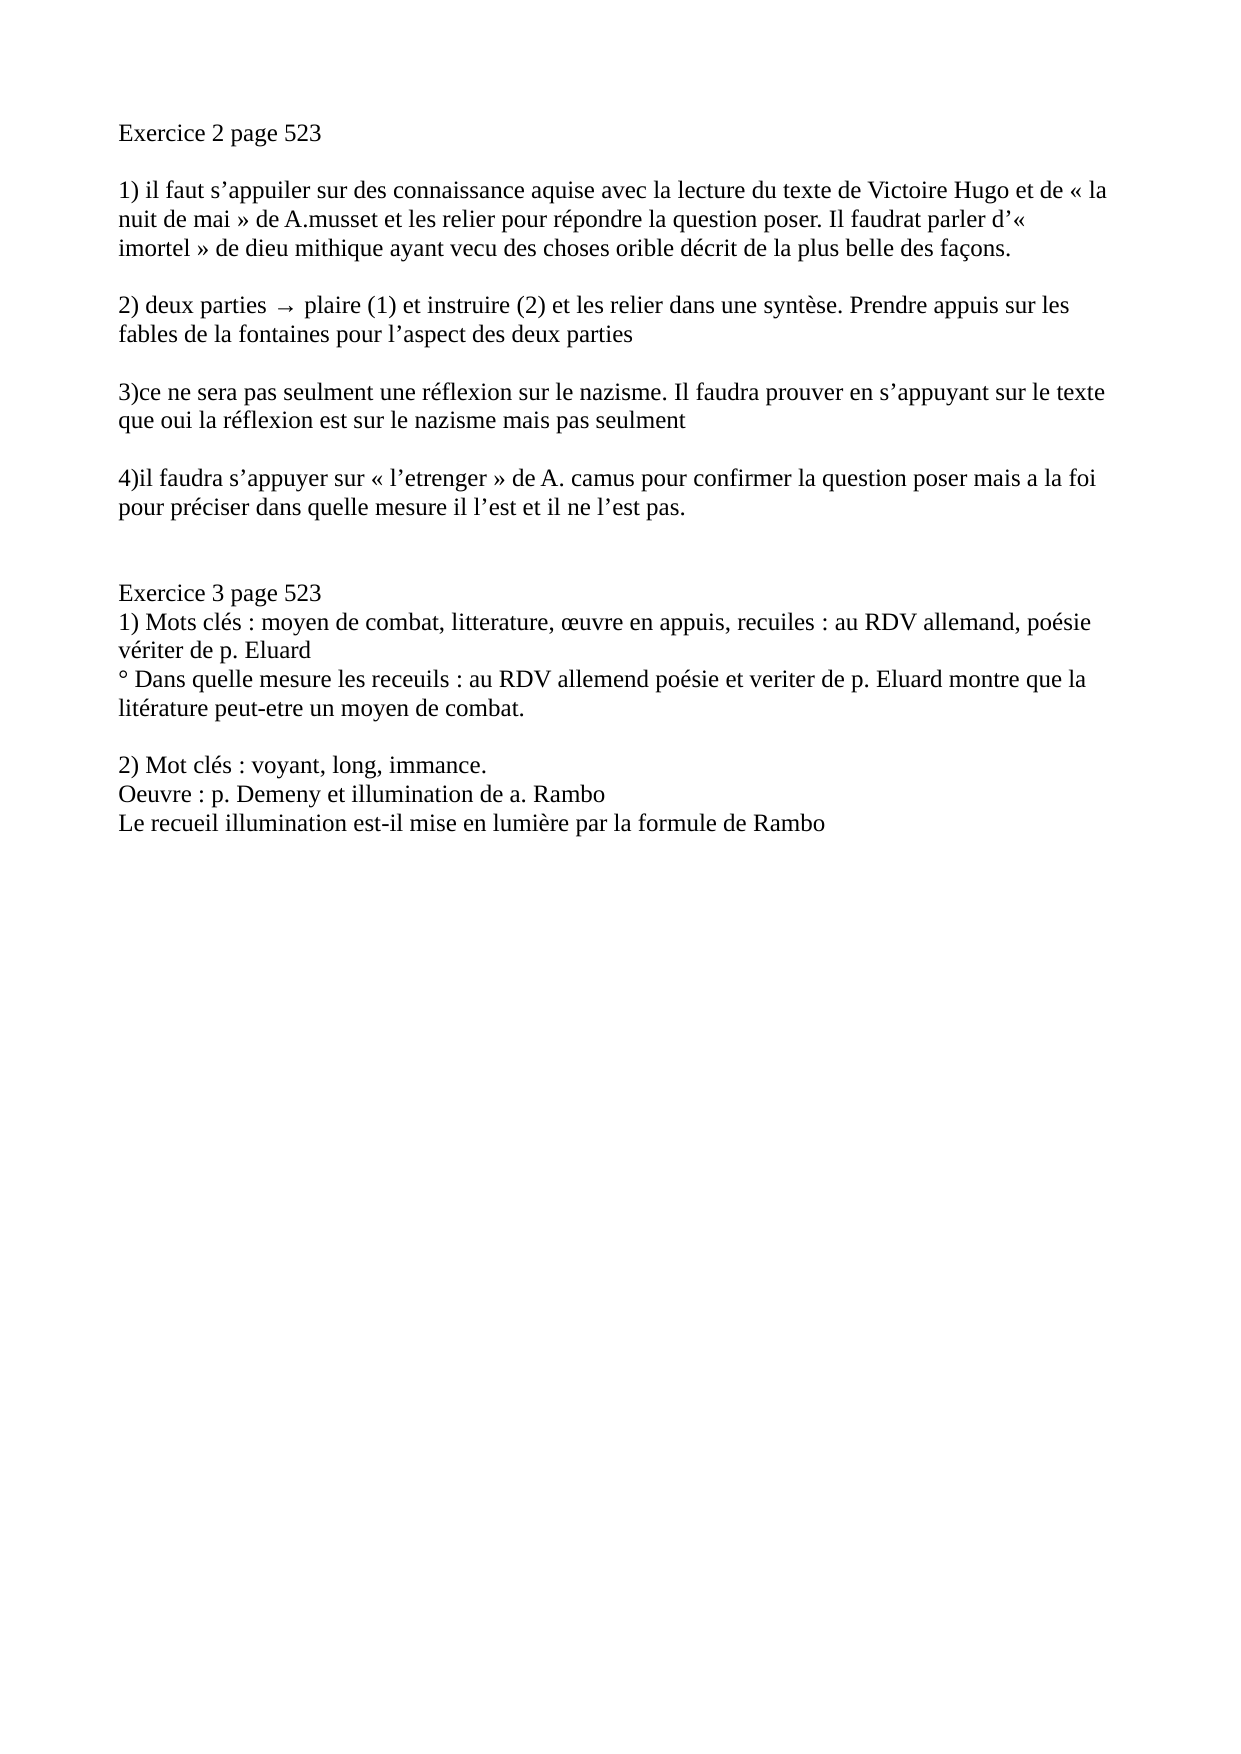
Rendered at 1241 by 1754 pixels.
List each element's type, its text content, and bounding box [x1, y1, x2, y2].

text Le recueil illumination est-il mise en lumière par la formule de Rambo [118, 808, 1122, 837]
text 2) Mot clés : voyant, long, immance. [118, 751, 1122, 779]
text Exercice 3 page 523 [118, 578, 1122, 607]
text ° Dans quelle mesure les receuils : au RDV allemend poésie et veriter de p. Eluard montre que la litérature peut-etre un moyen de combat. [118, 664, 1122, 722]
text 1) il faut s’appuiler sur des connaissance aquise avec la lecture du texte de Victoire Hugo et de « la nuit de mai » de A.musset et les relier pour répondre la question poser. Il faudrat parler d’« imortel » de dieu mithique ayant vecu des choses orible décrit de la plus belle des façons. [118, 176, 1122, 262]
text 1) Mots clés : moyen de combat, litterature, œuvre en appuis, recuiles : au RDV allemand, poésie vériter de p. Eluard [118, 607, 1122, 664]
text 2) deux parties → plaire (1) et instruire (2) et les relier dans une syntèse. Prendre appuis sur les fables de la fontaines pour l’aspect des deux parties [118, 291, 1122, 348]
text Oeuvre : p. Demeny et illumination de a. Rambo [118, 779, 1122, 808]
text 3)ce ne sera pas seulment une réflexion sur le nazisme. Il faudra prouver en s’appuyant sur le texte que oui la réflexion est sur le nazisme mais pas seulment [118, 377, 1122, 434]
text Exercice 2 page 523 [118, 118, 1122, 147]
text 4)il faudra s’appuyer sur « l’etrenger » de A. camus pour confirmer la question poser mais a la foi pour préciser dans quelle mesure il l’est et il ne l’est pas. [118, 463, 1122, 521]
